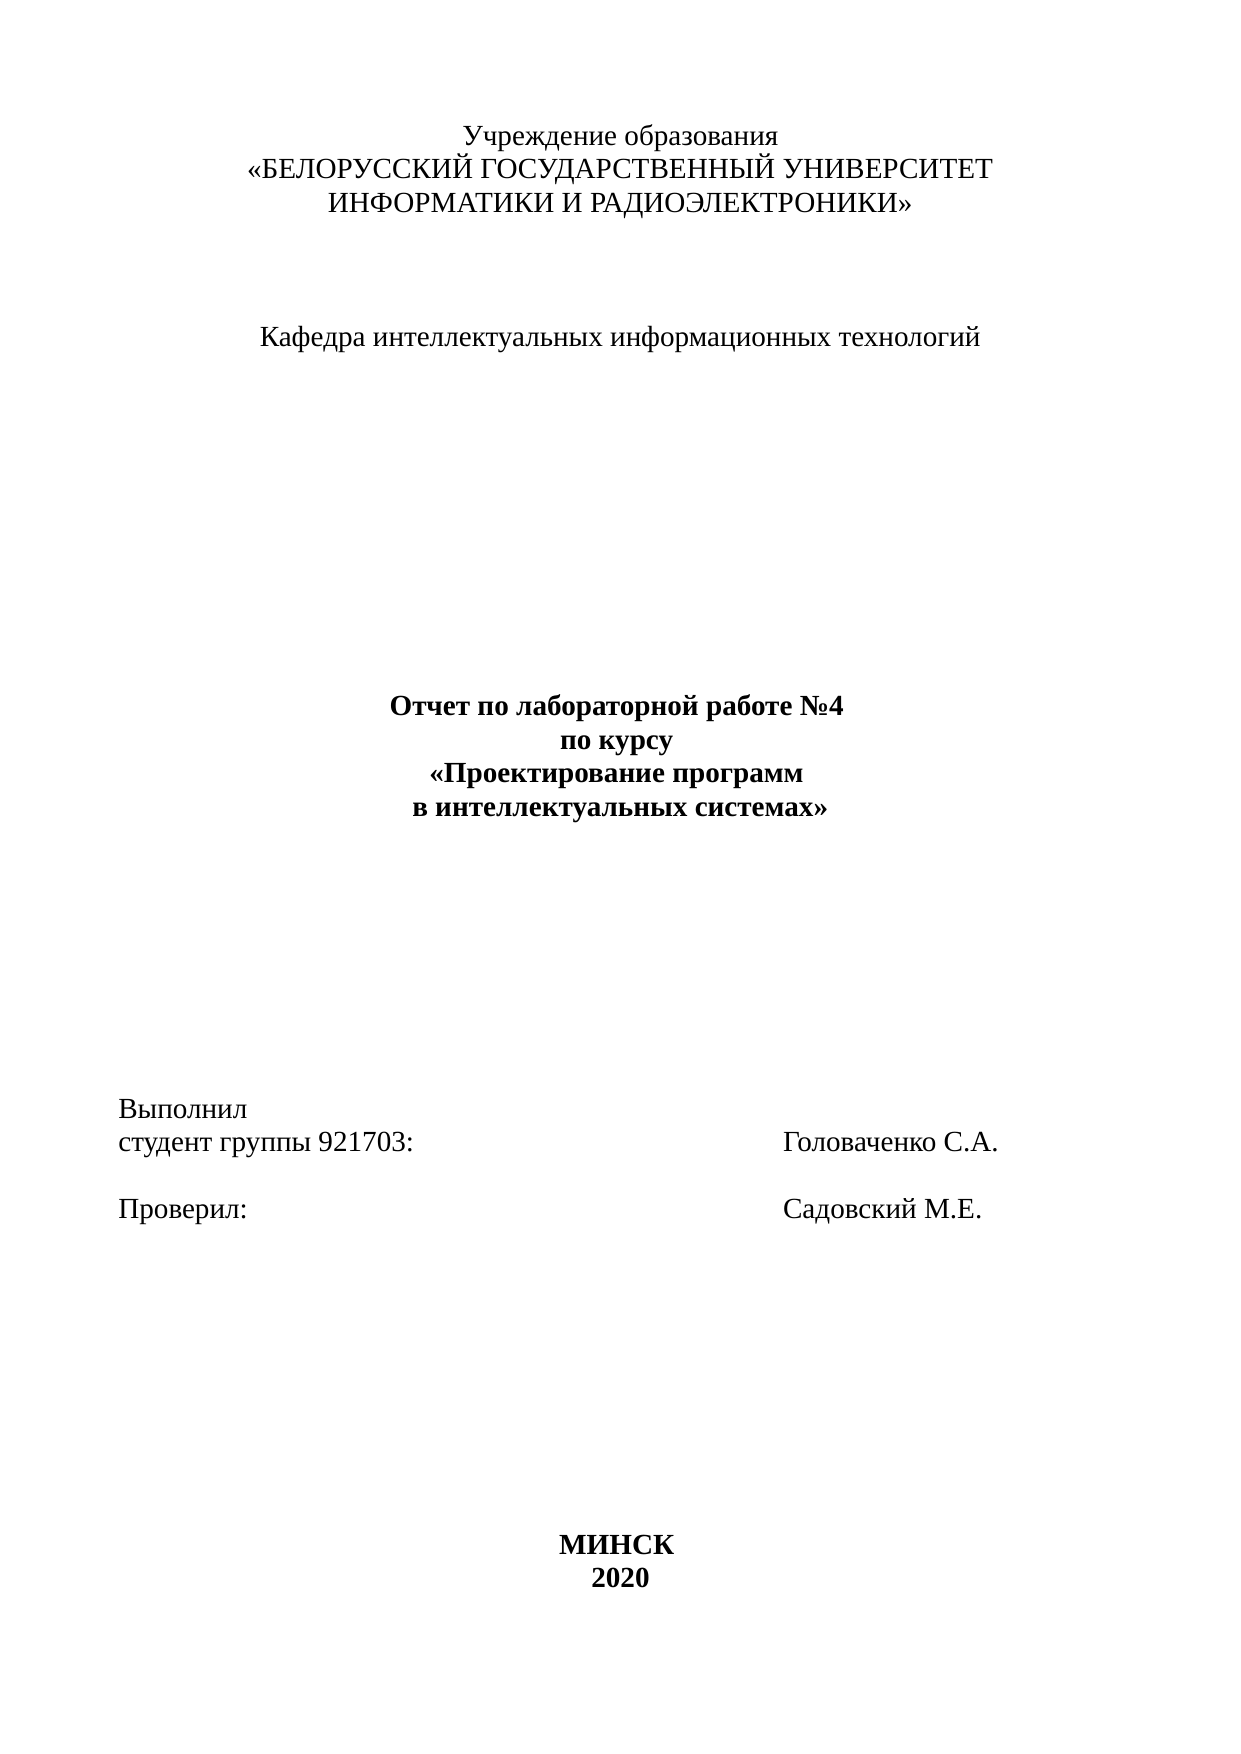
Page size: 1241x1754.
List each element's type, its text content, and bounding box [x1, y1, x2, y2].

text «Проектирование программ [118, 755, 1122, 789]
text ИНФОРМАТИКИ И РАДИОЭЛЕКТРОНИКИ» [118, 185, 1122, 219]
text Учреждение образования [118, 118, 1122, 152]
text Кафедра интеллектуальных информационных технологий [118, 319, 1122, 353]
text «БЕЛОРУССКИЙ ГОСУДАРСТВЕННЫЙ УНИВЕРСИТЕТ [118, 152, 1122, 185]
text по курсу [118, 722, 1122, 755]
text Отчет по лабораторной работе №4 [118, 688, 1122, 722]
text Проверил: Садовский М.Е. [118, 1191, 1122, 1225]
text 2020 [118, 1560, 1122, 1594]
text в интеллектуальных системах» [118, 789, 1122, 822]
text Выполнил [118, 1091, 1122, 1124]
text студент группы 921703: Головаченко С.А. [118, 1124, 1122, 1158]
text МИНСК [118, 1527, 1122, 1560]
